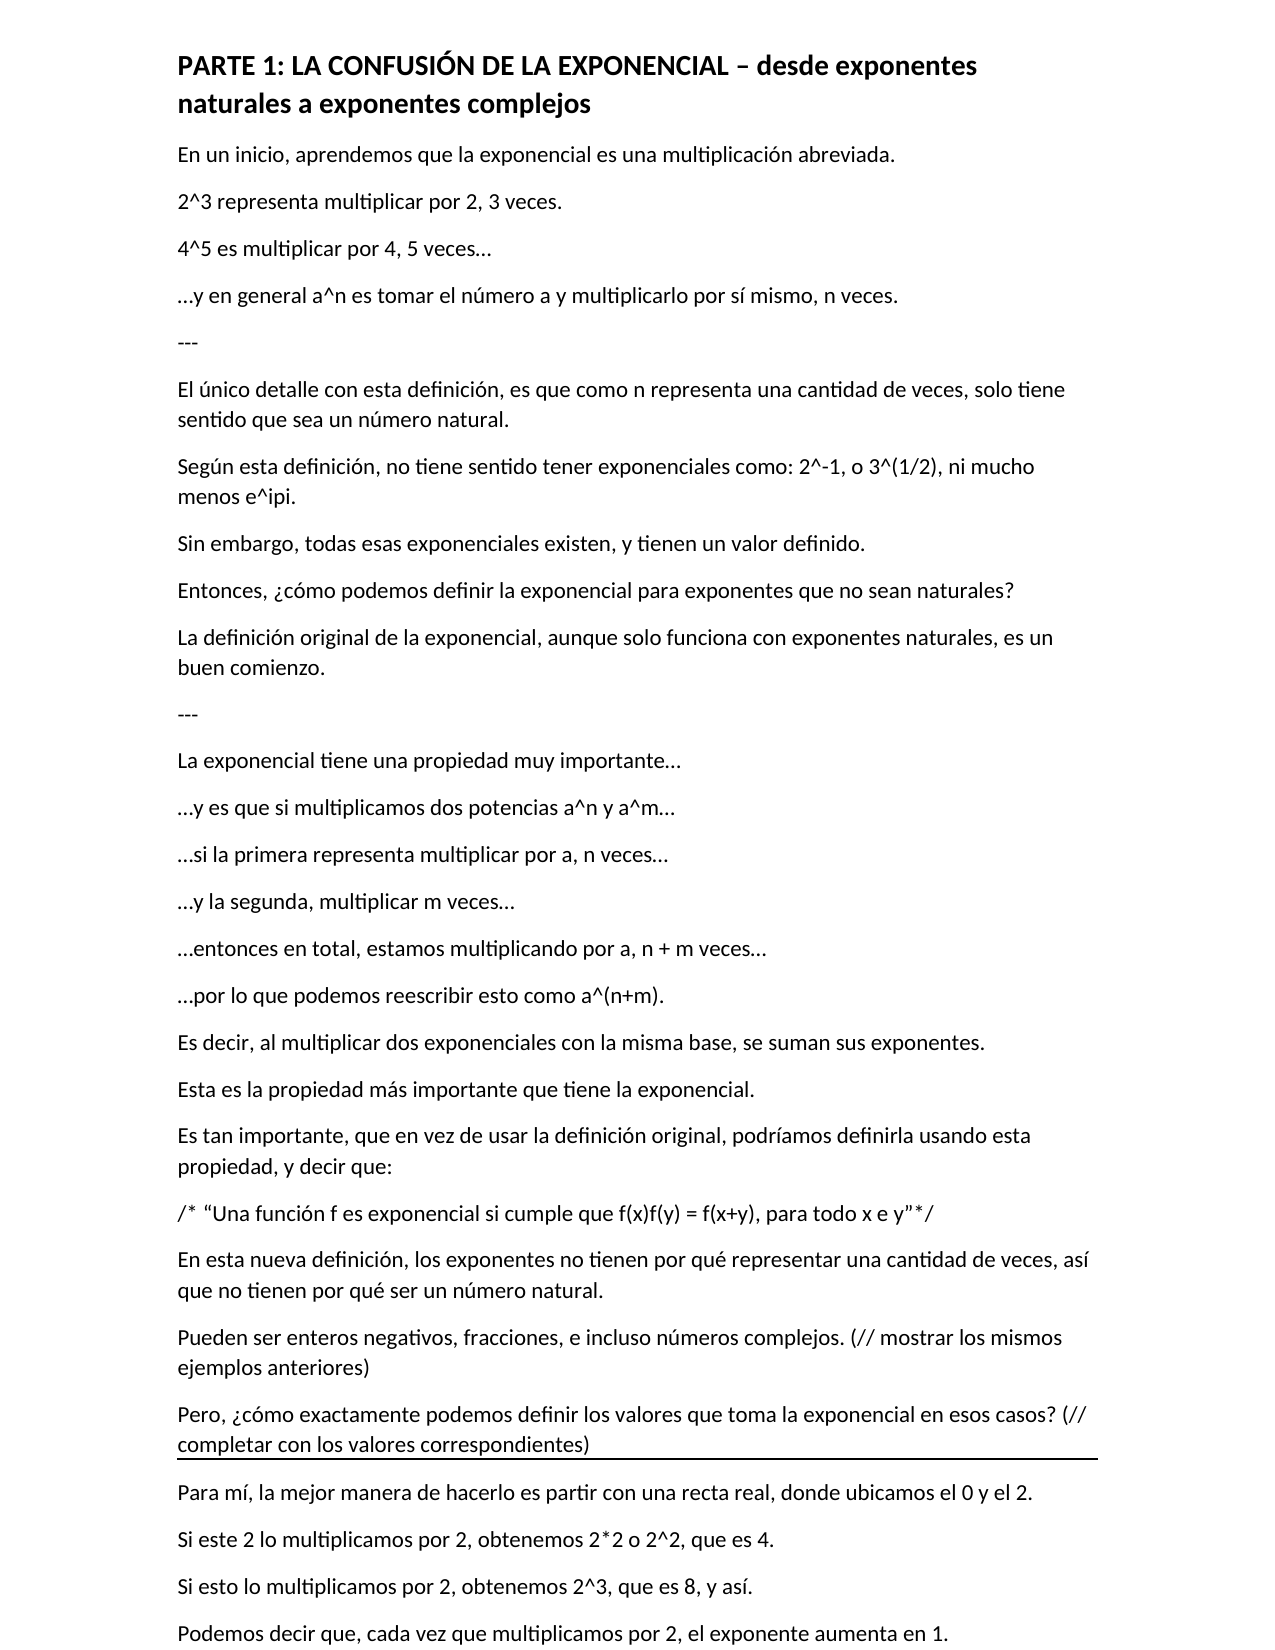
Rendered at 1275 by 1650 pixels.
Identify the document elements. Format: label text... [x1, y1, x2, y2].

text 2^3 representa multiplicar por 2, 3 veces. [177, 187, 1098, 215]
text Si esto lo multiplicamos por 2, obtenemos 2^3, que es 8, y así. [177, 1572, 1098, 1600]
text Sin embargo, todas esas exponenciales existen, y tienen un valor definido. [177, 529, 1098, 557]
text La exponencial tiene una propiedad muy importante… [177, 747, 1098, 775]
text En un inicio, aprendemos que la exponencial es una multiplicación abreviada. [177, 140, 1098, 168]
text Es decir, al multiplicar dos exponenciales con la misma base, se suman sus exponentes. [177, 1028, 1098, 1056]
text --- [177, 700, 1098, 728]
text El único detalle con esta definición, es que como n representa una cantidad de veces, solo tiene sentido que sea un número natural. [177, 375, 1098, 433]
text …y es que si multiplicamos dos potencias a^n y a^m… [177, 793, 1098, 822]
text La definición original de la exponencial, aunque solo funciona con exponentes naturales, es un buen comienzo. [177, 623, 1098, 681]
text …y la segunda, multiplicar m veces… [177, 887, 1098, 915]
text PARTE 1: LA CONFUSIÓN DE LA EXPONENCIAL – desde exponentes naturales a exponentes complejos [177, 47, 1098, 121]
text Pueden ser enteros negativos, fracciones, e incluso números complejos. (// mostrar los mismos ejemplos anteriores) [177, 1323, 1098, 1381]
text Pero, ¿cómo exactamente podemos definir los valores que toma la exponencial en esos casos? (// completar con los valores correspondientes) [177, 1400, 1098, 1458]
text --- [177, 328, 1098, 356]
text …por lo que podemos reescribir esto como a^(n+m). [177, 981, 1098, 1009]
text 4^5 es multiplicar por 4, 5 veces… [177, 234, 1098, 262]
text …y en general a^n es tomar el número a y multiplicarlo por sí mismo, n veces. [177, 281, 1098, 309]
text Podemos decir que, cada vez que multiplicamos por 2, el exponente aumenta en 1. [177, 1619, 1098, 1647]
text Entonces, ¿cómo podemos definir la exponencial para exponentes que no sean naturales? [177, 576, 1098, 604]
text …entonces en total, estamos multiplicando por a, n + m veces… [177, 934, 1098, 962]
text Para mí, la mejor manera de hacerlo es partir con una recta real, donde ubicamos el 0 y el 2. [177, 1478, 1098, 1506]
text …si la primera representa multiplicar por a, n veces… [177, 840, 1098, 868]
text En esta nueva definición, los exponentes no tienen por qué representar una cantidad de veces, así que no tienen por qué ser un número natural. [177, 1246, 1098, 1304]
text Esta es la propiedad más importante que tiene la exponencial. [177, 1075, 1098, 1103]
text Si este 2 lo multiplicamos por 2, obtenemos 2*2 o 2^2, que es 4. [177, 1525, 1098, 1553]
text /* “Una función f es exponencial si cumple que f(x)f(y) = f(x+y), para todo x e y”*/ [177, 1199, 1098, 1227]
text Según esta definición, no tiene sentido tener exponenciales como: 2^-1, o 3^(1/2), ni mucho menos e^ipi. [177, 452, 1098, 510]
text Es tan importante, que en vez de usar la definición original, podríamos definirla usando esta propiedad, y decir que: [177, 1122, 1098, 1180]
